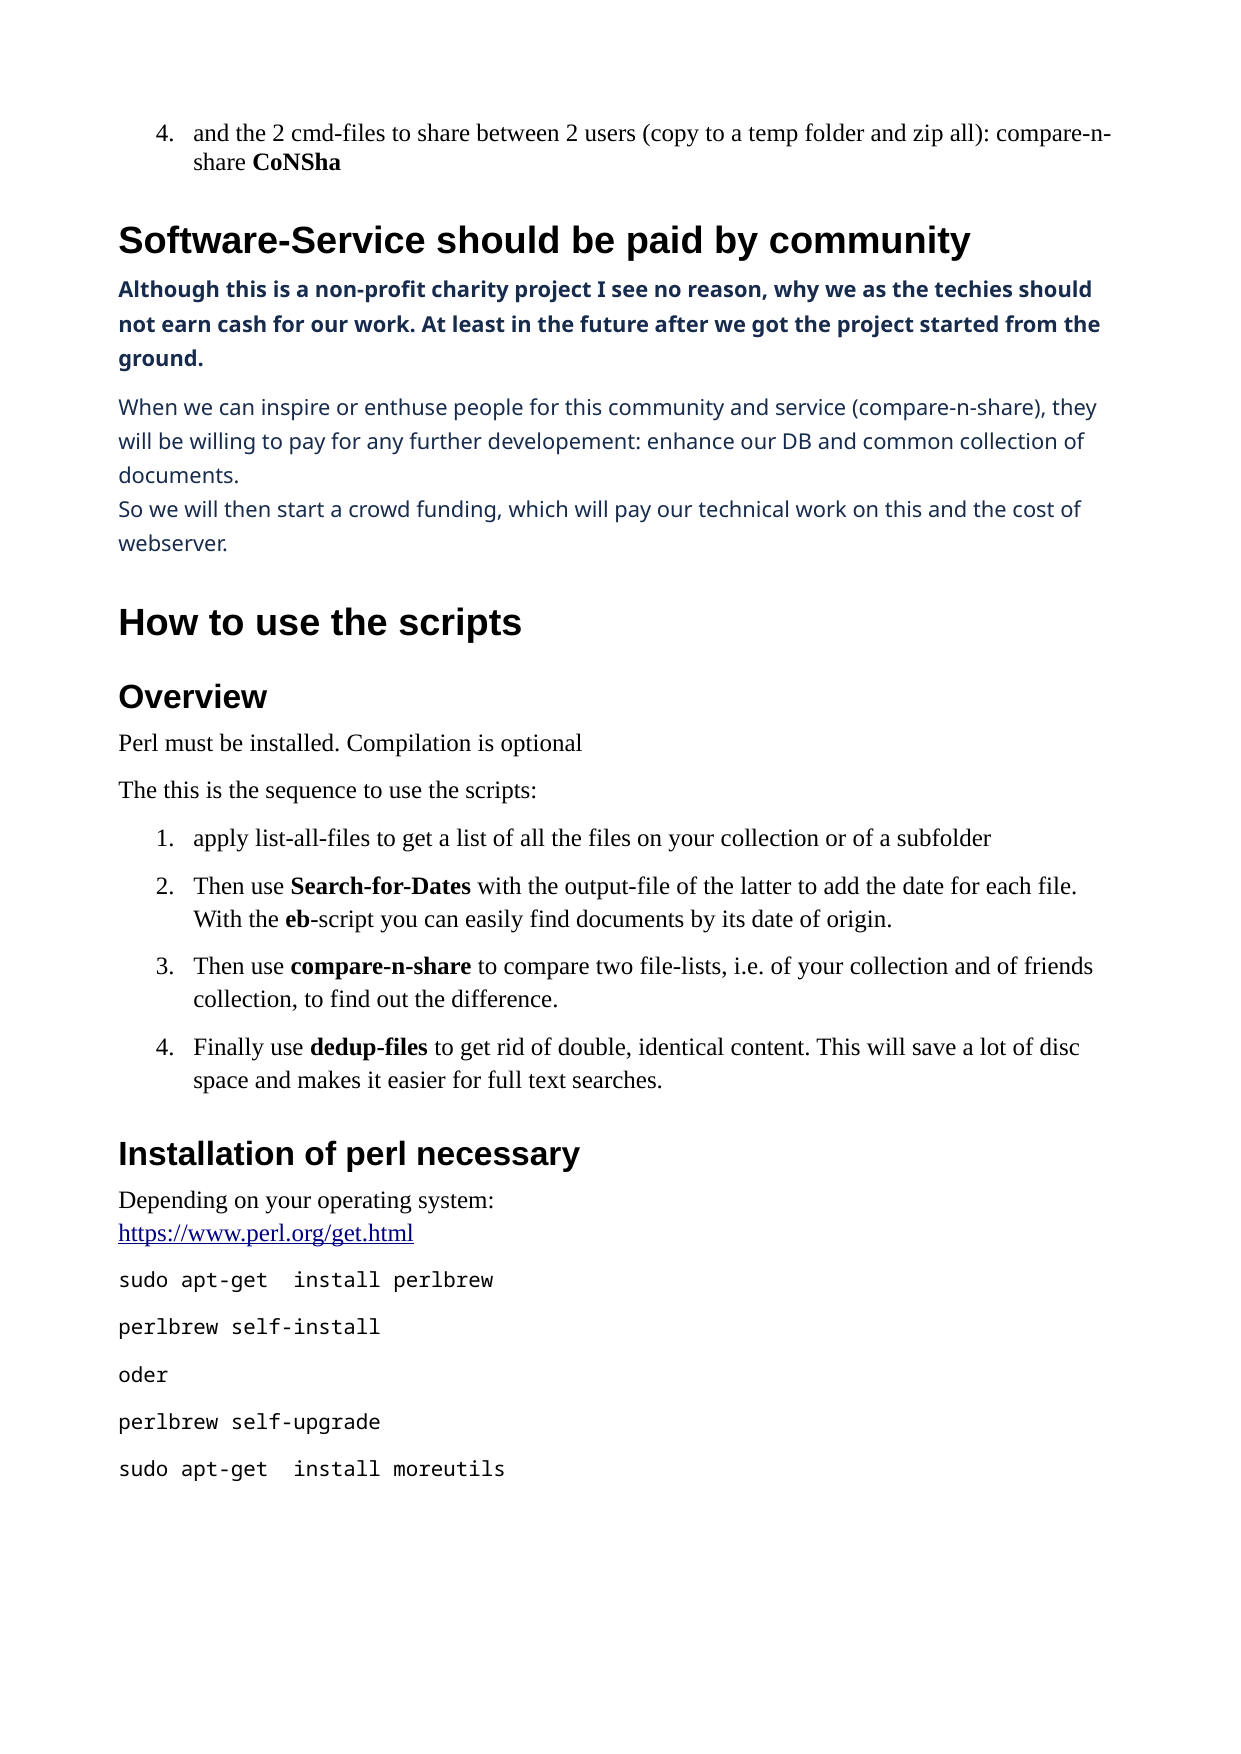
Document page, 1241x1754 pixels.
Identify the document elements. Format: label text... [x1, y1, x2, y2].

text sudo apt-get install moreutils [118, 1454, 1122, 1522]
subtitle Overview [118, 677, 1122, 716]
text Perl must be installed. Compilation is optional [118, 728, 1122, 757]
text perlbrew self-upgrade [118, 1407, 1122, 1435]
subtitle Installation of perl necessary [118, 1133, 1122, 1172]
text When we can inspire or enthuse people for this community and service (compare-n-share), they will be willing to pay for any further developement: enhance our DB and common collection of documents. So we will then start a crowd funding, which will pay our technical work on this and the cost of webserver. [118, 392, 1122, 558]
list and the 2 cmd-files to share between 2 users (copy to a temp folder and zip all): compare-n-share CoNSha [156, 118, 1122, 176]
list apply list-all-files to get a list of all the files on your collection or of a subfolder [156, 823, 1122, 852]
subtitle How to use the scripts [118, 600, 1122, 643]
text The this is the sequence to use the scripts: [118, 776, 1122, 804]
text perlbrew self-install [118, 1312, 1122, 1341]
text sudo apt-get install perlbrew [118, 1265, 1122, 1294]
list Finally use dedup-files to get rid of double, identical content. This will save a lot of disc space and makes it easier for full text searches. [156, 1032, 1122, 1094]
text oder [118, 1360, 1122, 1388]
list Then use Search-for-Dates with the output-file of the latter to add the date for each file. With the eb-script you can easily find documents by its date of origin. [156, 871, 1122, 933]
list Then use compare-n-share to compare two file-lists, i.e. of your collection and of friends collection, to find out the difference. [156, 951, 1122, 1013]
subtitle Software-Service should be paid by community [118, 218, 1122, 262]
text Although this is a non-profit charity project I see no reason, why we as the techies should not earn cash for our work. At least in the future after we got the project started from the ground. [118, 274, 1122, 373]
text Depending on your operating system: https://www.perl.org/get.html [118, 1185, 1122, 1246]
